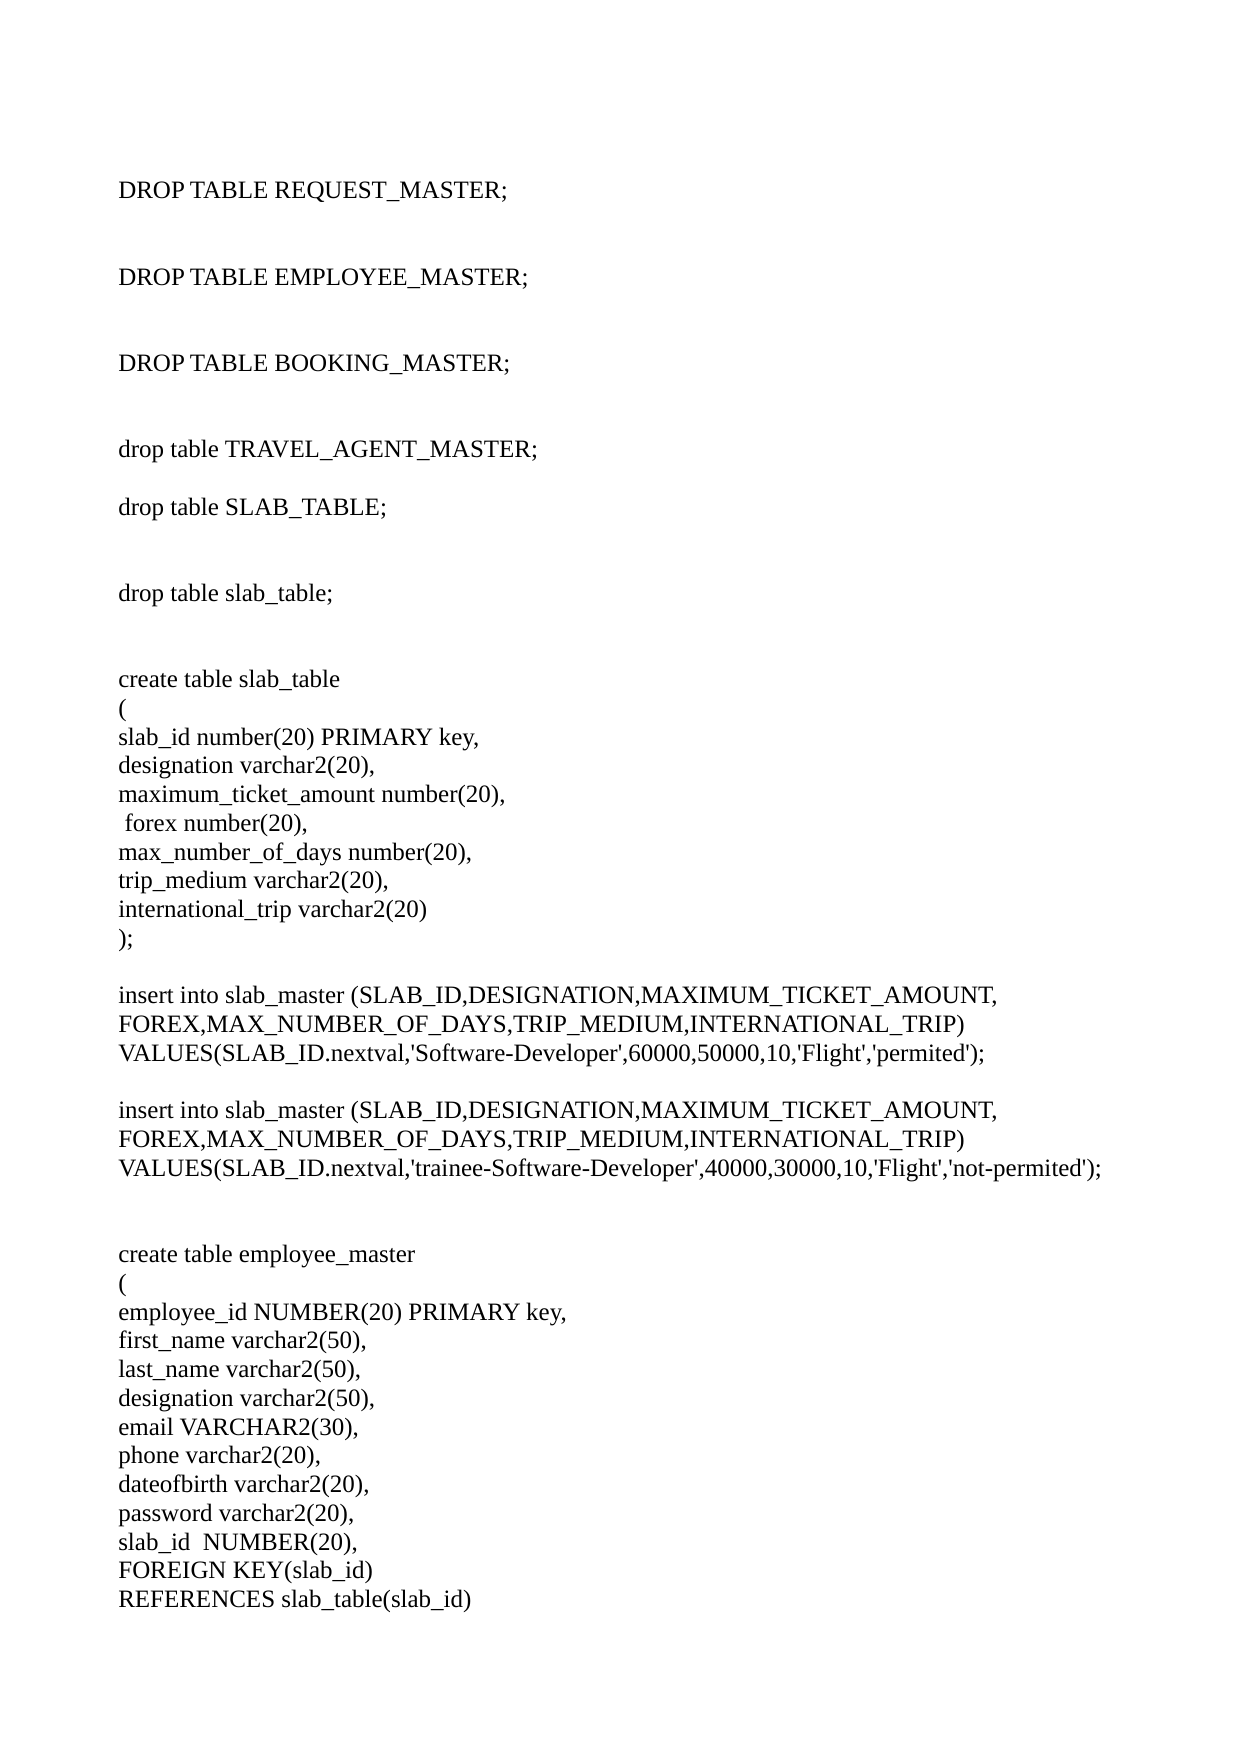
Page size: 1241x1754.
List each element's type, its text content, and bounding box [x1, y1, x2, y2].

text DROP TABLE BOOKING_MASTER; [118, 348, 1122, 377]
text FOREX,MAX_NUMBER_OF_DAYS,TRIP_MEDIUM,INTERNATIONAL_TRIP) [118, 1124, 1122, 1153]
text max_number_of_days number(20), [118, 837, 1122, 866]
text insert into slab_master (SLAB_ID,DESIGNATION,MAXIMUM_TICKET_AMOUNT, [118, 981, 1122, 1009]
text drop table slab_table; [118, 578, 1122, 607]
text forex number(20), [118, 808, 1122, 837]
text ( [118, 693, 1122, 722]
text REFERENCES slab_table(slab_id) [118, 1584, 1122, 1613]
text ( [118, 1268, 1122, 1297]
text first_name varchar2(50), [118, 1326, 1122, 1354]
text email VARCHAR2(30), [118, 1412, 1122, 1441]
text VALUES(SLAB_ID.nextval,'Software-Developer',60000,50000,10,'Flight','permited'); [118, 1038, 1122, 1067]
text drop table SLAB_TABLE; [118, 492, 1122, 521]
text slab_id number(20) PRIMARY key, [118, 722, 1122, 751]
text password varchar2(20), [118, 1498, 1122, 1527]
text DROP TABLE REQUEST_MASTER; [118, 176, 1122, 204]
text international_trip varchar2(20) [118, 894, 1122, 923]
text drop table TRAVEL_AGENT_MASTER; [118, 434, 1122, 463]
text maximum_ticket_amount number(20), [118, 779, 1122, 808]
text employee_id NUMBER(20) PRIMARY key, [118, 1297, 1122, 1326]
text create table slab_table [118, 664, 1122, 693]
text last_name varchar2(50), [118, 1354, 1122, 1383]
text VALUES(SLAB_ID.nextval,'trainee-Software-Developer',40000,30000,10,'Flight','not-permited'); [118, 1153, 1122, 1182]
text designation varchar2(20), [118, 751, 1122, 779]
text slab_id NUMBER(20), [118, 1527, 1122, 1556]
text FOREX,MAX_NUMBER_OF_DAYS,TRIP_MEDIUM,INTERNATIONAL_TRIP) [118, 1009, 1122, 1038]
text phone varchar2(20), [118, 1441, 1122, 1469]
text create table employee_master [118, 1239, 1122, 1268]
text DROP TABLE EMPLOYEE_MASTER; [118, 262, 1122, 291]
text trip_medium varchar2(20), [118, 866, 1122, 894]
text FOREIGN KEY(slab_id) [118, 1556, 1122, 1584]
text insert into slab_master (SLAB_ID,DESIGNATION,MAXIMUM_TICKET_AMOUNT, [118, 1096, 1122, 1124]
text dateofbirth varchar2(20), [118, 1469, 1122, 1498]
text designation varchar2(50), [118, 1383, 1122, 1412]
text ); [118, 923, 1122, 952]
